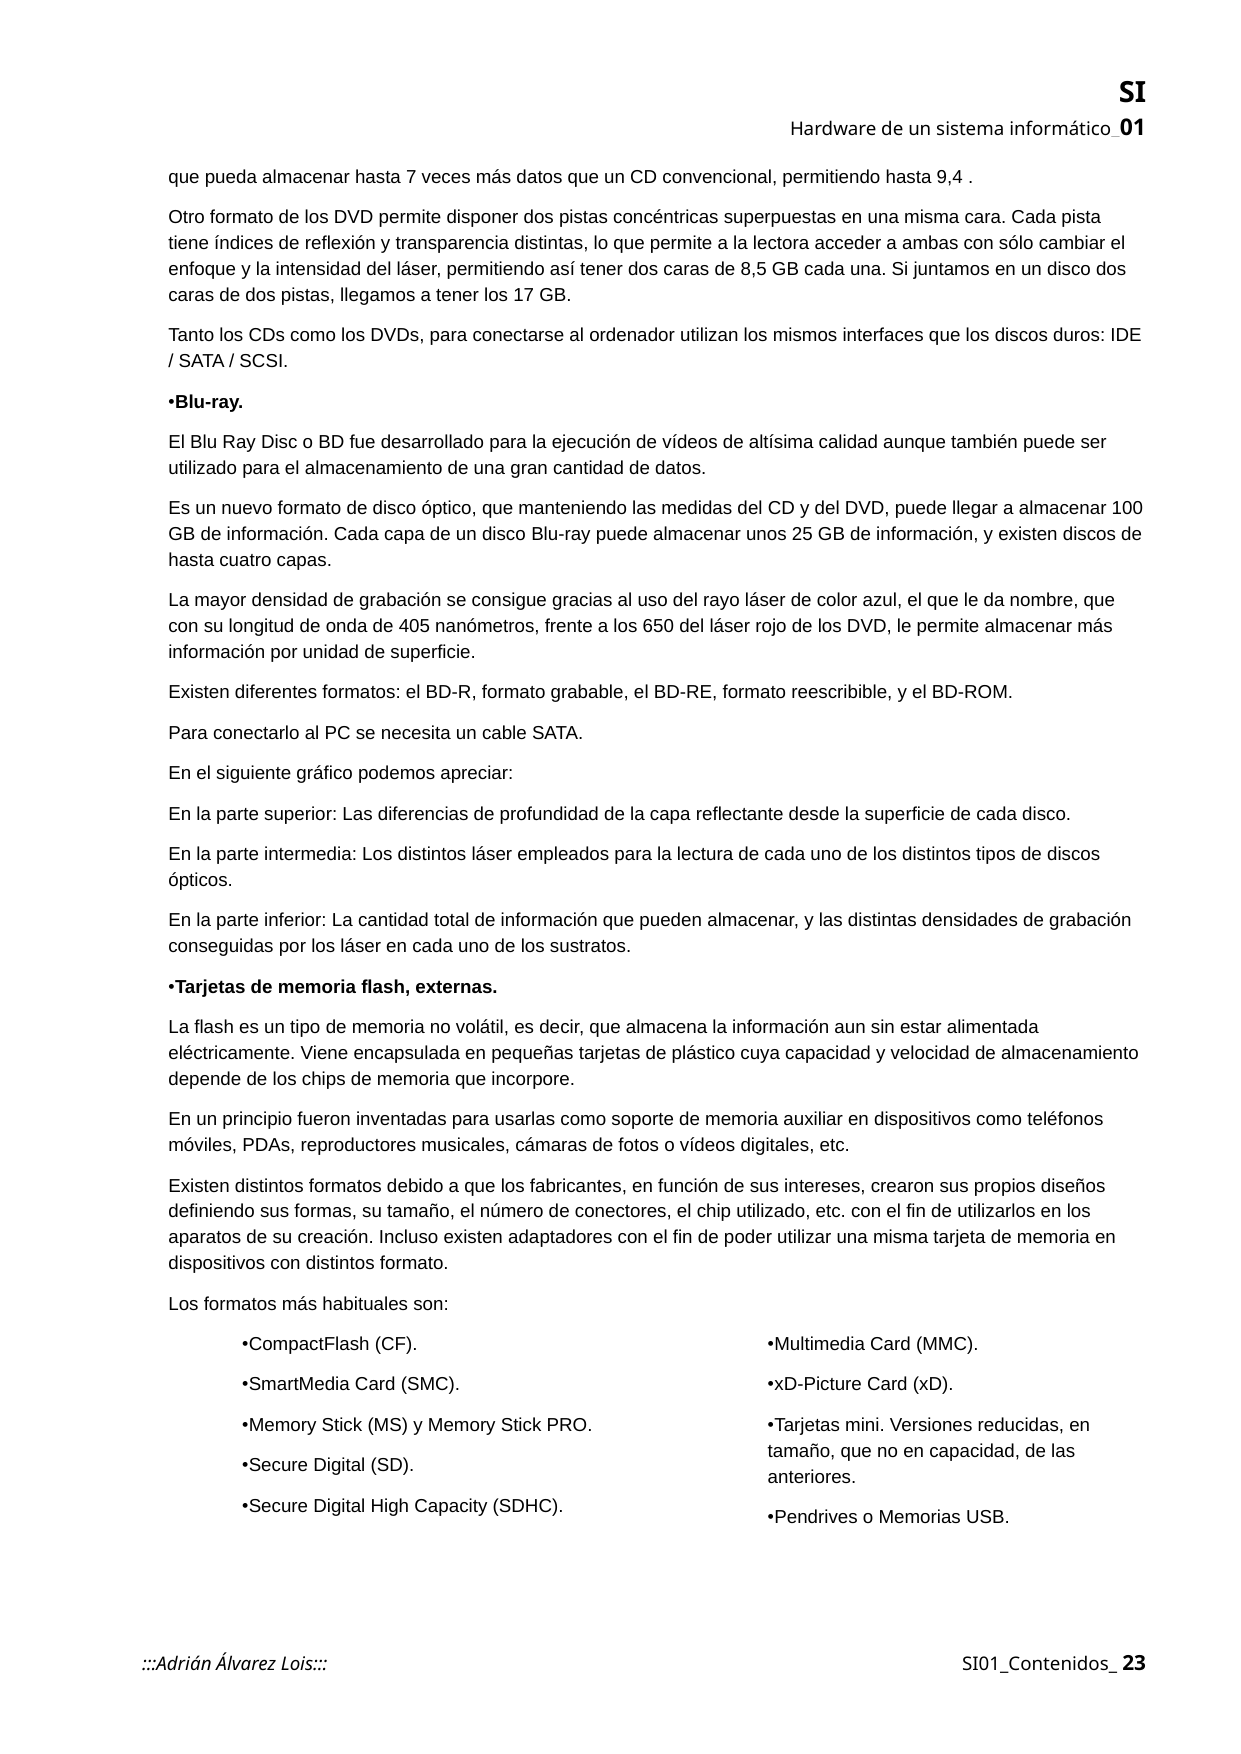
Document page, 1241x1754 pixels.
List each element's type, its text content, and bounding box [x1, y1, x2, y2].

list Para conectarlo al PC se necesita un cable SATA. [94, 722, 1146, 743]
list Secure Digital High Capacity (SDHC). [94, 1495, 620, 1516]
list Existen distintos formatos debido a que los fabricantes, en función de sus intereses, crearon sus propios diseños definiendo sus formas, su tamaño, el número de conectores, el chip utilizado, etc. con el fin de utilizarlos en los aparatos de su creación. Incluso existen adaptadores con el fin de poder utilizar una misma tarjeta de memoria en dispositivos con distintos formato. [94, 1174, 1146, 1273]
list que pueda almacenar hasta 7 veces más datos que un CD convencional, permitiendo hasta 9,4 . [94, 166, 1146, 187]
list Secure Digital (SD). [94, 1454, 620, 1476]
list Blu-ray. [94, 390, 1146, 412]
list La flash es un tipo de memoria no volátil, es decir, que almacena la información aun sin estar alimentada eléctricamente. Viene encapsulada en pequeñas tarjetas de plástico cuya capacidad y velocidad de almacenamiento depende de los chips de memoria que incorpore. [94, 1016, 1146, 1089]
list En el siguiente gráfico podemos apreciar: [94, 762, 1146, 784]
list Pendrives o Memorias USB. [620, 1506, 1146, 1528]
list En la parte superior: Las diferencias de profundidad de la capa reflectante desde la superficie de cada disco. [94, 803, 1146, 824]
list En la parte intermedia: Los distintos láser empleados para la lectura de cada uno de los distintos tipos de discos ópticos. [94, 843, 1146, 890]
list SmartMedia Card (SMC). [94, 1373, 620, 1395]
list Otro formato de los DVD permite disponer dos pistas concéntricas superpuestas en una misma cara. Cada pista tiene índices de reflexión y transparencia distintas, lo que permite a la lectora acceder a ambas con sólo cambiar el enfoque y la intensidad del láser, permitiendo así tener dos caras de 8,5 GB cada una. Si juntamos en un disco dos caras de dos pistas, llegamos a tener los 17 GB. [94, 206, 1146, 305]
list CompactFlash (CF). [94, 1333, 620, 1354]
list Memory Stick (MS) y Memory Stick PRO. [94, 1414, 620, 1435]
list Tanto los CDs como los DVDs, para conectarse al ordenador utilizan los mismos interfaces que los discos duros: IDE / SATA / SCSI. [94, 324, 1146, 372]
list En la parte inferior: La cantidad total de información que pueden almacenar, y las distintas densidades de grabación conseguidas por los láser en cada uno de los sustratos. [94, 909, 1146, 957]
list Multimedia Card (MMC). [620, 1333, 1146, 1354]
list Tarjetas mini. Versiones reducidas, en tamaño, que no en capacidad, de las anteriores. [620, 1414, 1146, 1487]
list Existen diferentes formatos: el BD-R, formato grabable, el BD-RE, formato reescribible, y el BD-ROM. [94, 681, 1146, 703]
list Es un nuevo formato de disco óptico, que manteniendo las medidas del CD y del DVD, puede llegar a almacenar 100 GB de información. Cada capa de un disco Blu-ray puede almacenar unos 25 GB de información, y existen discos de hasta cuatro capas. [94, 497, 1146, 570]
list La mayor densidad de grabación se consigue gracias al uso del rayo láser de color azul, el que le da nombre, que con su longitud de onda de 405 nanómetros, frente a los 650 del láser rojo de los DVD, le permite almacenar más información por unidad de superficie. [94, 589, 1146, 662]
list El Blu Ray Disc o BD fue desarrollado para la ejecución de vídeos de altísima calidad aunque también puede ser utilizado para el almacenamiento de una gran cantidad de datos. [94, 431, 1146, 478]
list xD-Picture Card (xD). [620, 1373, 1146, 1395]
list Los formatos más habituales son: [94, 1292, 1146, 1314]
list Tarjetas de memoria flash, externas. [94, 976, 1146, 997]
list En un principio fueron inventadas para usarlas como soporte de memoria auxiliar en dispositivos como teléfonos móviles, PDAs, reproductores musicales, cámaras de fotos o vídeos digitales, etc. [94, 1108, 1146, 1156]
